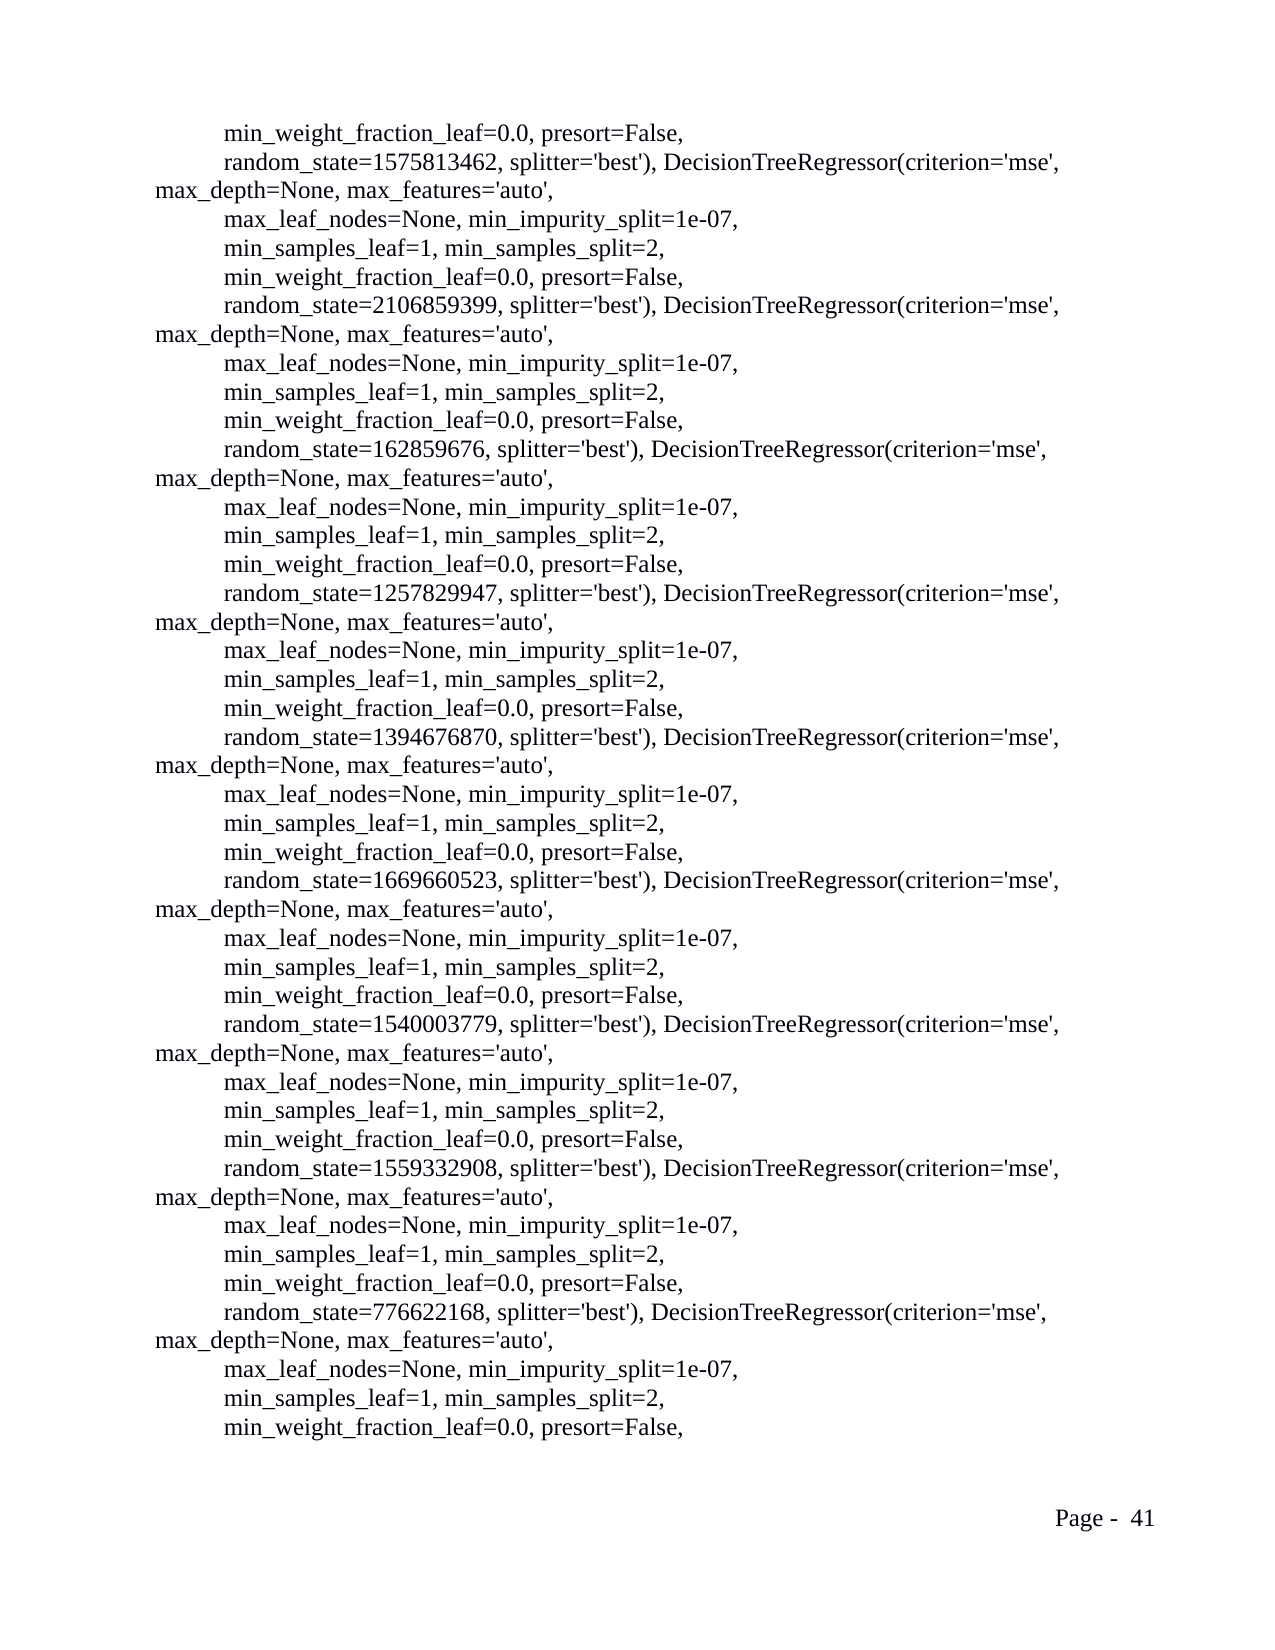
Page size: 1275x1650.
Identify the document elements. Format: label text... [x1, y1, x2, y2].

text random_state=2106859399, splitter='best'), DecisionTreeRegressor(criterion='mse', max_depth=None, max_features='auto', [155, 291, 1157, 348]
text min_samples_leaf=1, min_samples_split=2, [155, 521, 1157, 549]
text random_state=1540003779, splitter='best'), DecisionTreeRegressor(criterion='mse', max_depth=None, max_features='auto', [155, 1009, 1157, 1067]
text min_weight_fraction_leaf=0.0, presort=False, [155, 549, 1157, 578]
text min_samples_leaf=1, min_samples_split=2, [155, 1096, 1157, 1124]
text min_samples_leaf=1, min_samples_split=2, [155, 233, 1157, 262]
text min_weight_fraction_leaf=0.0, presort=False, [155, 118, 1157, 147]
text max_leaf_nodes=None, min_impurity_split=1e-07, [155, 779, 1157, 808]
text min_weight_fraction_leaf=0.0, presort=False, [155, 262, 1157, 291]
text max_leaf_nodes=None, min_impurity_split=1e-07, [155, 1211, 1157, 1239]
text max_leaf_nodes=None, min_impurity_split=1e-07, [155, 204, 1157, 233]
text max_leaf_nodes=None, min_impurity_split=1e-07, [155, 1354, 1157, 1383]
text min_weight_fraction_leaf=0.0, presort=False, [155, 406, 1157, 434]
text max_leaf_nodes=None, min_impurity_split=1e-07, [155, 1067, 1157, 1096]
text random_state=1575813462, splitter='best'), DecisionTreeRegressor(criterion='mse', max_depth=None, max_features='auto', [155, 147, 1157, 204]
text min_samples_leaf=1, min_samples_split=2, [155, 377, 1157, 406]
text min_samples_leaf=1, min_samples_split=2, [155, 808, 1157, 837]
text max_leaf_nodes=None, min_impurity_split=1e-07, [155, 636, 1157, 664]
text min_weight_fraction_leaf=0.0, presort=False, [155, 837, 1157, 866]
text random_state=1559332908, splitter='best'), DecisionTreeRegressor(criterion='mse', max_depth=None, max_features='auto', [155, 1153, 1157, 1211]
text max_leaf_nodes=None, min_impurity_split=1e-07, [155, 492, 1157, 521]
text max_leaf_nodes=None, min_impurity_split=1e-07, [155, 348, 1157, 377]
text min_samples_leaf=1, min_samples_split=2, [155, 1383, 1157, 1412]
text max_leaf_nodes=None, min_impurity_split=1e-07, [155, 923, 1157, 952]
text min_samples_leaf=1, min_samples_split=2, [155, 664, 1157, 693]
text min_weight_fraction_leaf=0.0, presort=False, [155, 1412, 1157, 1441]
text random_state=1669660523, splitter='best'), DecisionTreeRegressor(criterion='mse', max_depth=None, max_features='auto', [155, 866, 1157, 923]
text min_weight_fraction_leaf=0.0, presort=False, [155, 1268, 1157, 1297]
text min_weight_fraction_leaf=0.0, presort=False, [155, 693, 1157, 722]
text random_state=162859676, splitter='best'), DecisionTreeRegressor(criterion='mse', max_depth=None, max_features='auto', [155, 434, 1157, 492]
text random_state=1257829947, splitter='best'), DecisionTreeRegressor(criterion='mse', max_depth=None, max_features='auto', [155, 578, 1157, 636]
text min_weight_fraction_leaf=0.0, presort=False, [155, 981, 1157, 1009]
text random_state=1394676870, splitter='best'), DecisionTreeRegressor(criterion='mse', max_depth=None, max_features='auto', [155, 722, 1157, 779]
text min_samples_leaf=1, min_samples_split=2, [155, 952, 1157, 981]
text random_state=776622168, splitter='best'), DecisionTreeRegressor(criterion='mse', max_depth=None, max_features='auto', [155, 1297, 1157, 1354]
text min_weight_fraction_leaf=0.0, presort=False, [155, 1124, 1157, 1153]
text min_samples_leaf=1, min_samples_split=2, [155, 1239, 1157, 1268]
